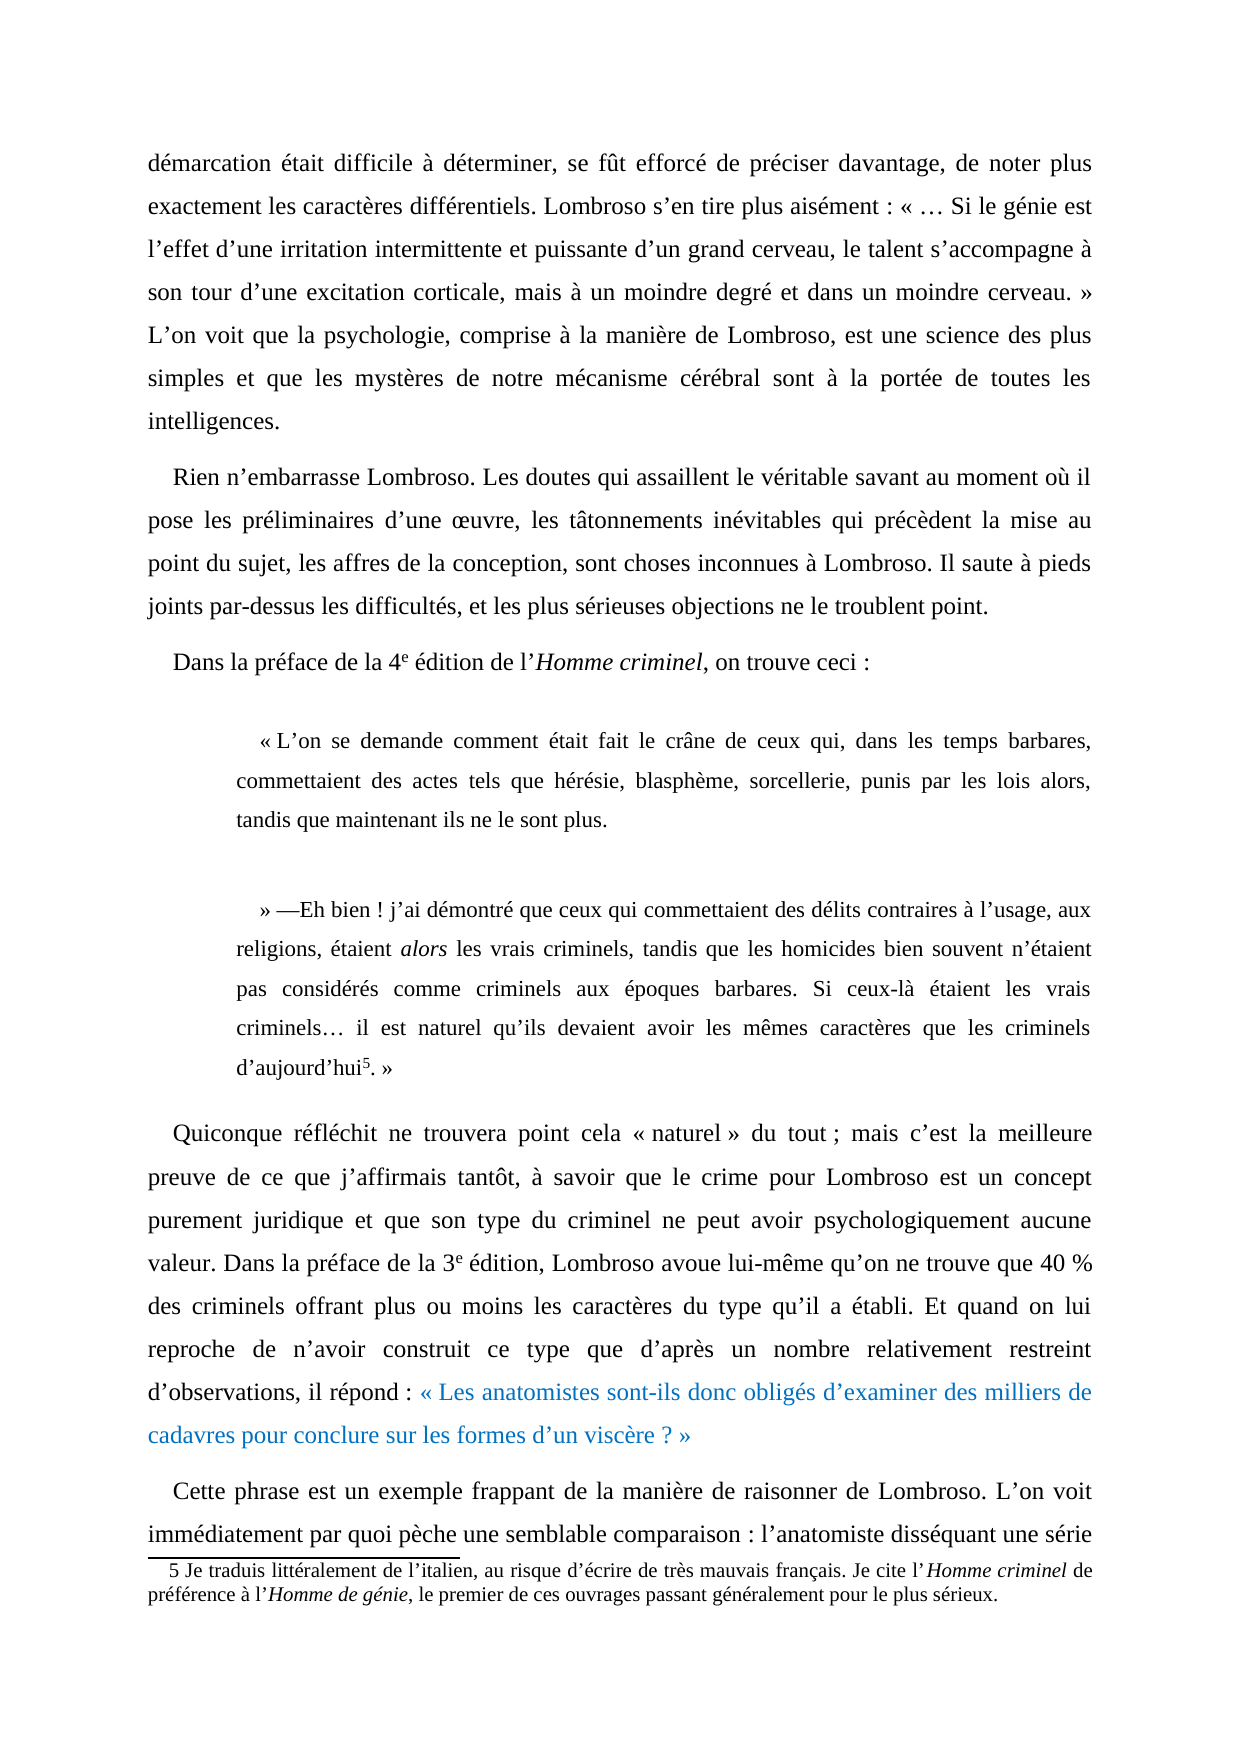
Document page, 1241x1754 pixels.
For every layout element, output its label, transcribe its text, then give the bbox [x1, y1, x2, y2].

text démarcation était difficile à déterminer, se fût efforcé de préciser davantage, de noter plus exactement les caractères différentiels. Lombroso s’en tire plus aisément : « … Si le génie est l’effet d’une irritation intermittente et puissante d’un grand cerveau, le talent s’accompagne à son tour d’une excitation corticale, mais à un moindre degré et dans un moindre cerveau. » L’on voit que la psychologie, comprise à la manière de Lombroso, est une science des plus simples et que les mystères de notre mécanisme cérébral sont à la portée de toutes les intelligences. [148, 148, 1093, 435]
text » —Eh bien ! j’ai démontré que ceux qui commettaient des délits contraires à l’usage, aux religions, étaient alors les vrais criminels, tandis que les homicides bien souvent n’étaient pas considérés comme criminels aux époques barbares. Si ceux-là étaient les vrais criminels… il est naturel qu’ils devaient avoir les mêmes caractères que les criminels d’aujourd’hui. » [236, 896, 1093, 1080]
text Je traduis littéralement de l’italien, au risque d’écrire de très mauvais français. Je cite l’Homme criminel de préférence à l’Homme de génie, le premier de ces ouvrages passant généralement pour le plus sérieux. [148, 1558, 1093, 1606]
text Dans la préface de la 4e édition de l’Homme criminel, on trouve ceci : [148, 647, 1093, 676]
text Rien n’embarrasse Lombroso. Les doutes qui assaillent le véritable savant au moment où il pose les préliminaires d’une œuvre, les tâtonnements inévitables qui précèdent la mise au point du sujet, les affres de la conception, sont choses inconnues à Lombroso. Il saute à pieds joints par-dessus les difficultés, et les plus sérieuses objections ne le troublent point. [148, 462, 1093, 620]
text « L’on se demande comment était fait le crâne de ceux qui, dans les temps barbares, commettaient des actes tels que hérésie, blasphème, sorcellerie, punis par les lois alors, tandis que maintenant ils ne le sont plus. [236, 728, 1093, 833]
text Quiconque réfléchit ne trouvera point cela « naturel » du tout ; mais c’est la meilleure preuve de ce que j’affirmais tantôt, à savoir que le crime pour Lombroso est un concept purement juridique et que son type du criminel ne peut avoir psychologiquement aucune valeur. Dans la préface de la 3e édition, Lombroso avoue lui-même qu’on ne trouve que 40 % des criminels offrant plus ou moins les caractères du type qu’il a établi. Et quand on lui reproche de n’avoir construit ce type que d’après un nombre relativement restreint d’observations, il répond : « Les anatomistes sont-ils donc obligés d’examiner des milliers de cadavres pour conclure sur les formes d’un viscère ? » [148, 1118, 1093, 1449]
text Cette phrase est un exemple frappant de la manière de raisonner de Lombroso. L’on voit immédiatement par quoi pèche une semblable comparaison : l’anatomiste disséquant une série [148, 1476, 1093, 1548]
